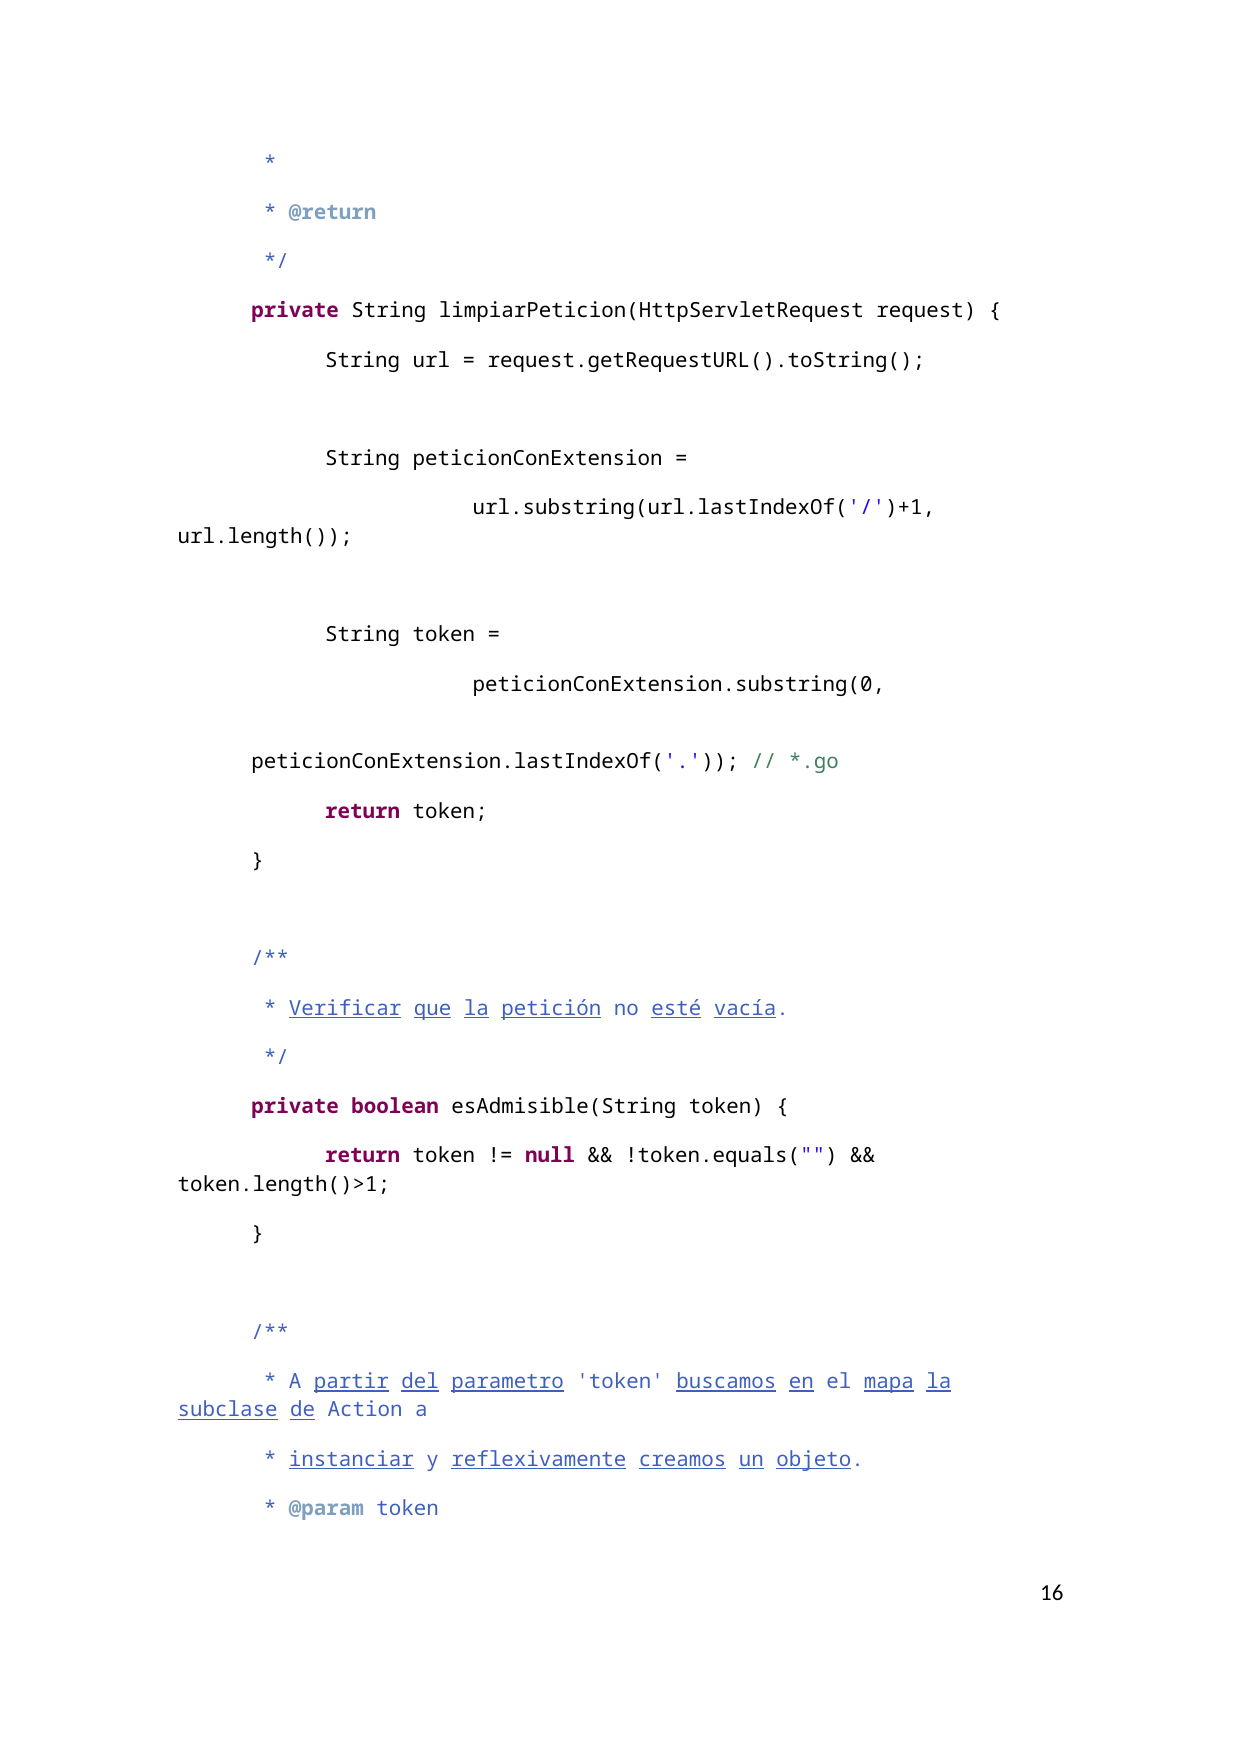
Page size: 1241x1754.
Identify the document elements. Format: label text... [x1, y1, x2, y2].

text } [177, 845, 1063, 873]
text * Verificar que la petición no esté vacía. [177, 993, 1063, 1021]
text return token; [177, 796, 1063, 824]
text String url = request.getRequestURL().toString(); [177, 345, 1063, 373]
text private String limpiarPeticion(HttpServletRequest request) { [177, 295, 1063, 324]
text peticionConExtension.substring(0, [177, 669, 1063, 697]
text url.substring(url.lastIndexOf('/')+1, url.length()); [177, 492, 1063, 549]
text */ [177, 246, 1063, 274]
text * [177, 148, 1063, 176]
text * A partir del parametro 'token' buscamos en el mapa la subclase de Action a [177, 1366, 1063, 1423]
text peticionConExtension.lastIndexOf('.')); // *.go [177, 718, 1063, 775]
text */ [177, 1042, 1063, 1071]
text return token != null && !token.equals("") && token.length()>1; [177, 1141, 1063, 1197]
text /** [177, 1317, 1063, 1345]
text * @return [177, 197, 1063, 225]
text * @param token [177, 1493, 1063, 1522]
text } [177, 1218, 1063, 1247]
text * instanciar y reflexivamente creamos un objeto. [177, 1444, 1063, 1472]
text private boolean esAdmisible(String token) { [177, 1091, 1063, 1120]
text String token = [177, 619, 1063, 648]
text /** [177, 943, 1063, 972]
text String peticionConExtension = [177, 443, 1063, 472]
